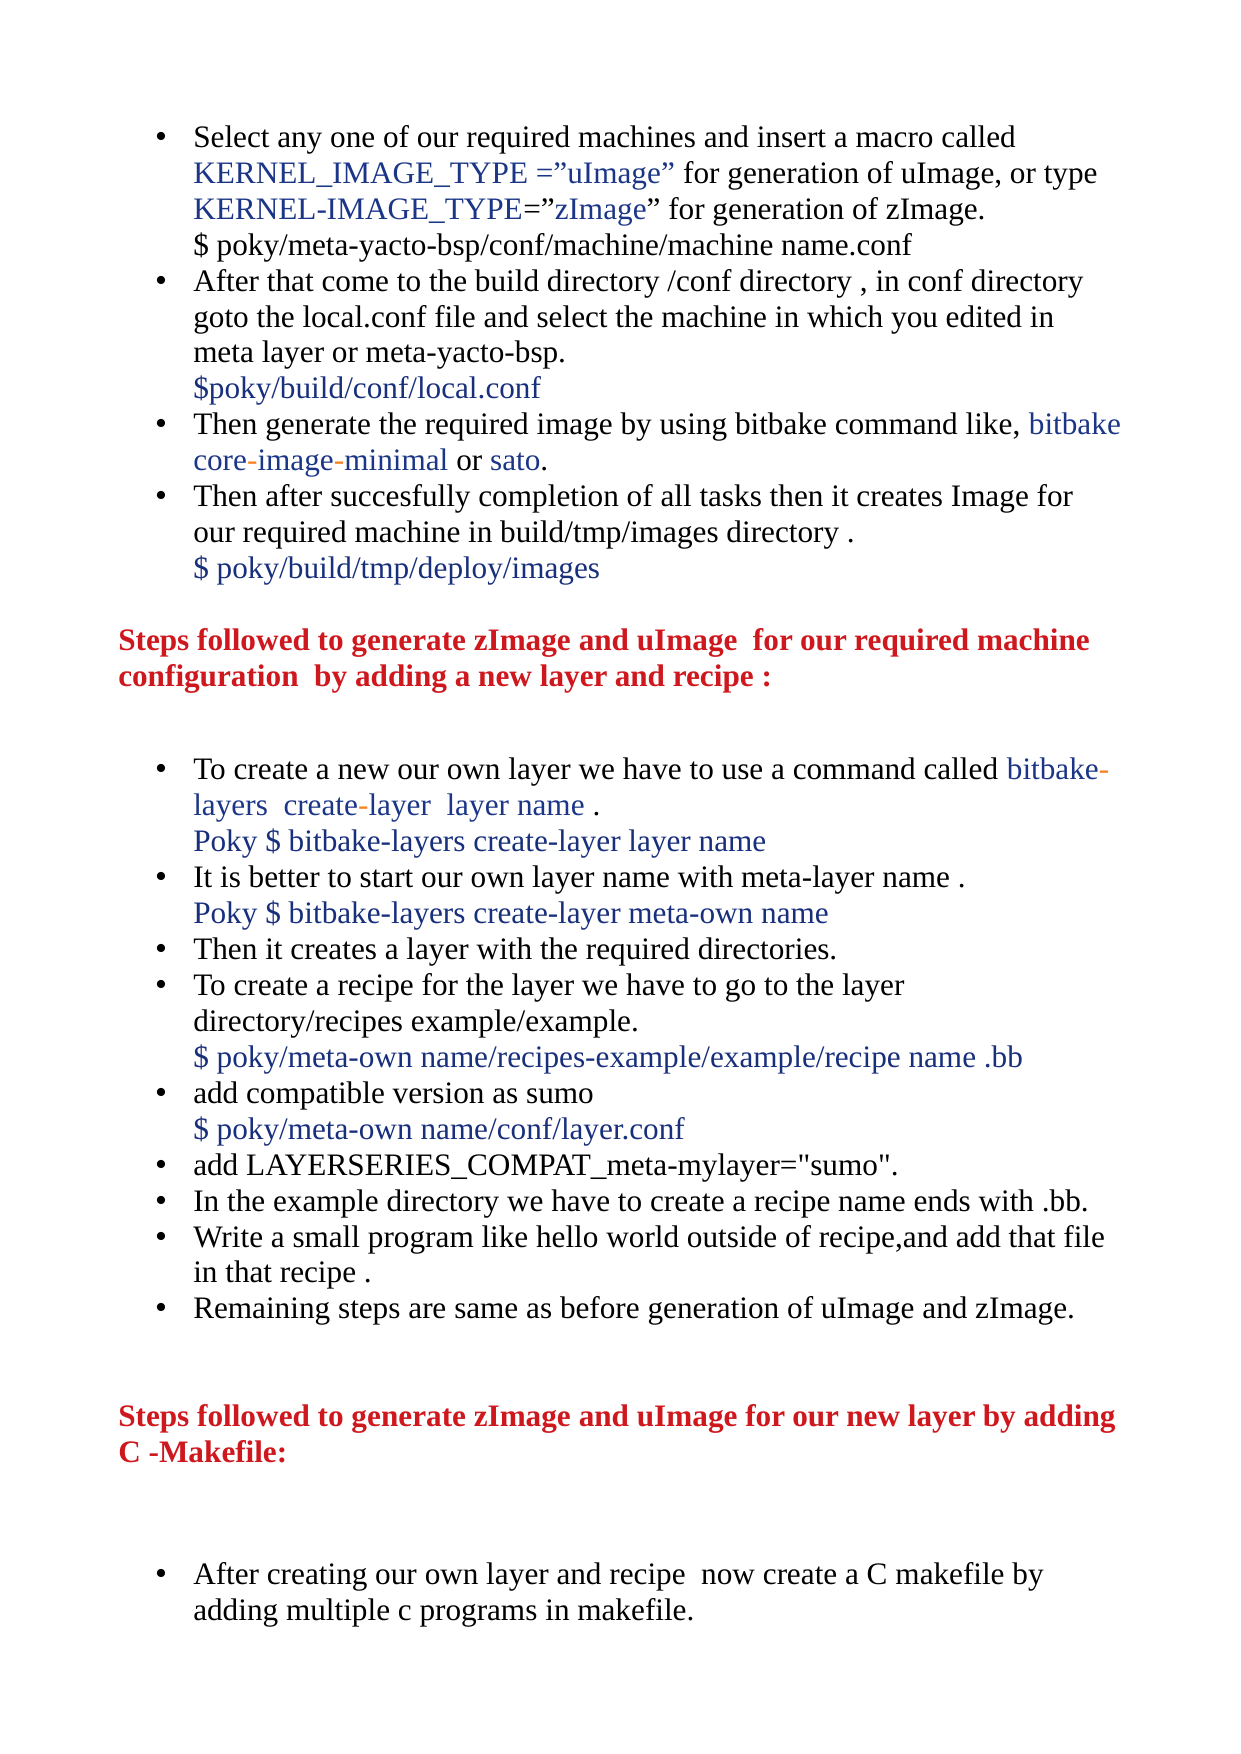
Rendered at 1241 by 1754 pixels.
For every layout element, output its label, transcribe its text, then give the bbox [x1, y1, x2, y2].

list Poky $ bitbake-layers create-layer layer name [156, 822, 1122, 858]
list It is better to start our own layer name with meta-layer name . [156, 858, 1122, 894]
list $ poky/meta-own name/conf/layer.conf [156, 1110, 1122, 1146]
list Then generate the required image by using bitbake command like, bitbake core-image-minimal or sato. [156, 406, 1122, 477]
list Remaining steps are same as before generation of uImage and zImage. [156, 1290, 1122, 1326]
list After that come to the build directory /conf directory , in conf directory goto the local.conf file and select the machine in which you edited in meta layer or meta-yacto-bsp. [156, 262, 1122, 370]
list $ poky/meta-own name/recipes-example/example/recipe name .bb [156, 1038, 1122, 1074]
list $ poky/meta-yacto-bsp/conf/machine/machine name.conf [156, 226, 1122, 262]
text Steps followed to generate zImage and uImage for our required machine configuration by adding a new layer and recipe : [118, 621, 1122, 693]
list Select any one of our required machines and insert a macro called KERNEL_IMAGE_TYPE =”uImage” for generation of uImage, or type KERNEL-IMAGE_TYPE=”zImage” for generation of zImage. [156, 118, 1122, 226]
list Then it creates a layer with the required directories. [156, 930, 1122, 966]
list add LAYERSERIES_COMPAT_meta-mylayer="sumo". [156, 1146, 1122, 1182]
list $ poky/build/tmp/deploy/images [156, 549, 1122, 585]
list Poky $ bitbake-layers create-layer meta-own name [156, 894, 1122, 930]
list Write a small program like hello world outside of recipe,and add that file in that recipe . [156, 1218, 1122, 1290]
list $poky/build/conf/local.conf [156, 370, 1122, 406]
list To create a recipe for the layer we have to go to the layer directory/recipes example/example. [156, 966, 1122, 1038]
text Steps followed to generate zImage and uImage for our new layer by adding C -Makefile: [118, 1397, 1122, 1469]
list To create a new our own layer we have to use a command called bitbake-layers create-layer layer name . [156, 751, 1122, 822]
list After creating our own layer and recipe now create a C makefile by adding multiple c programs in makefile. [156, 1556, 1122, 1627]
list In the example directory we have to create a recipe name ends with .bb. [156, 1182, 1122, 1218]
list add compatible version as sumo [156, 1074, 1122, 1110]
list Then after succesfully completion of all tasks then it creates Image for our required machine in build/tmp/images directory . [156, 477, 1122, 549]
